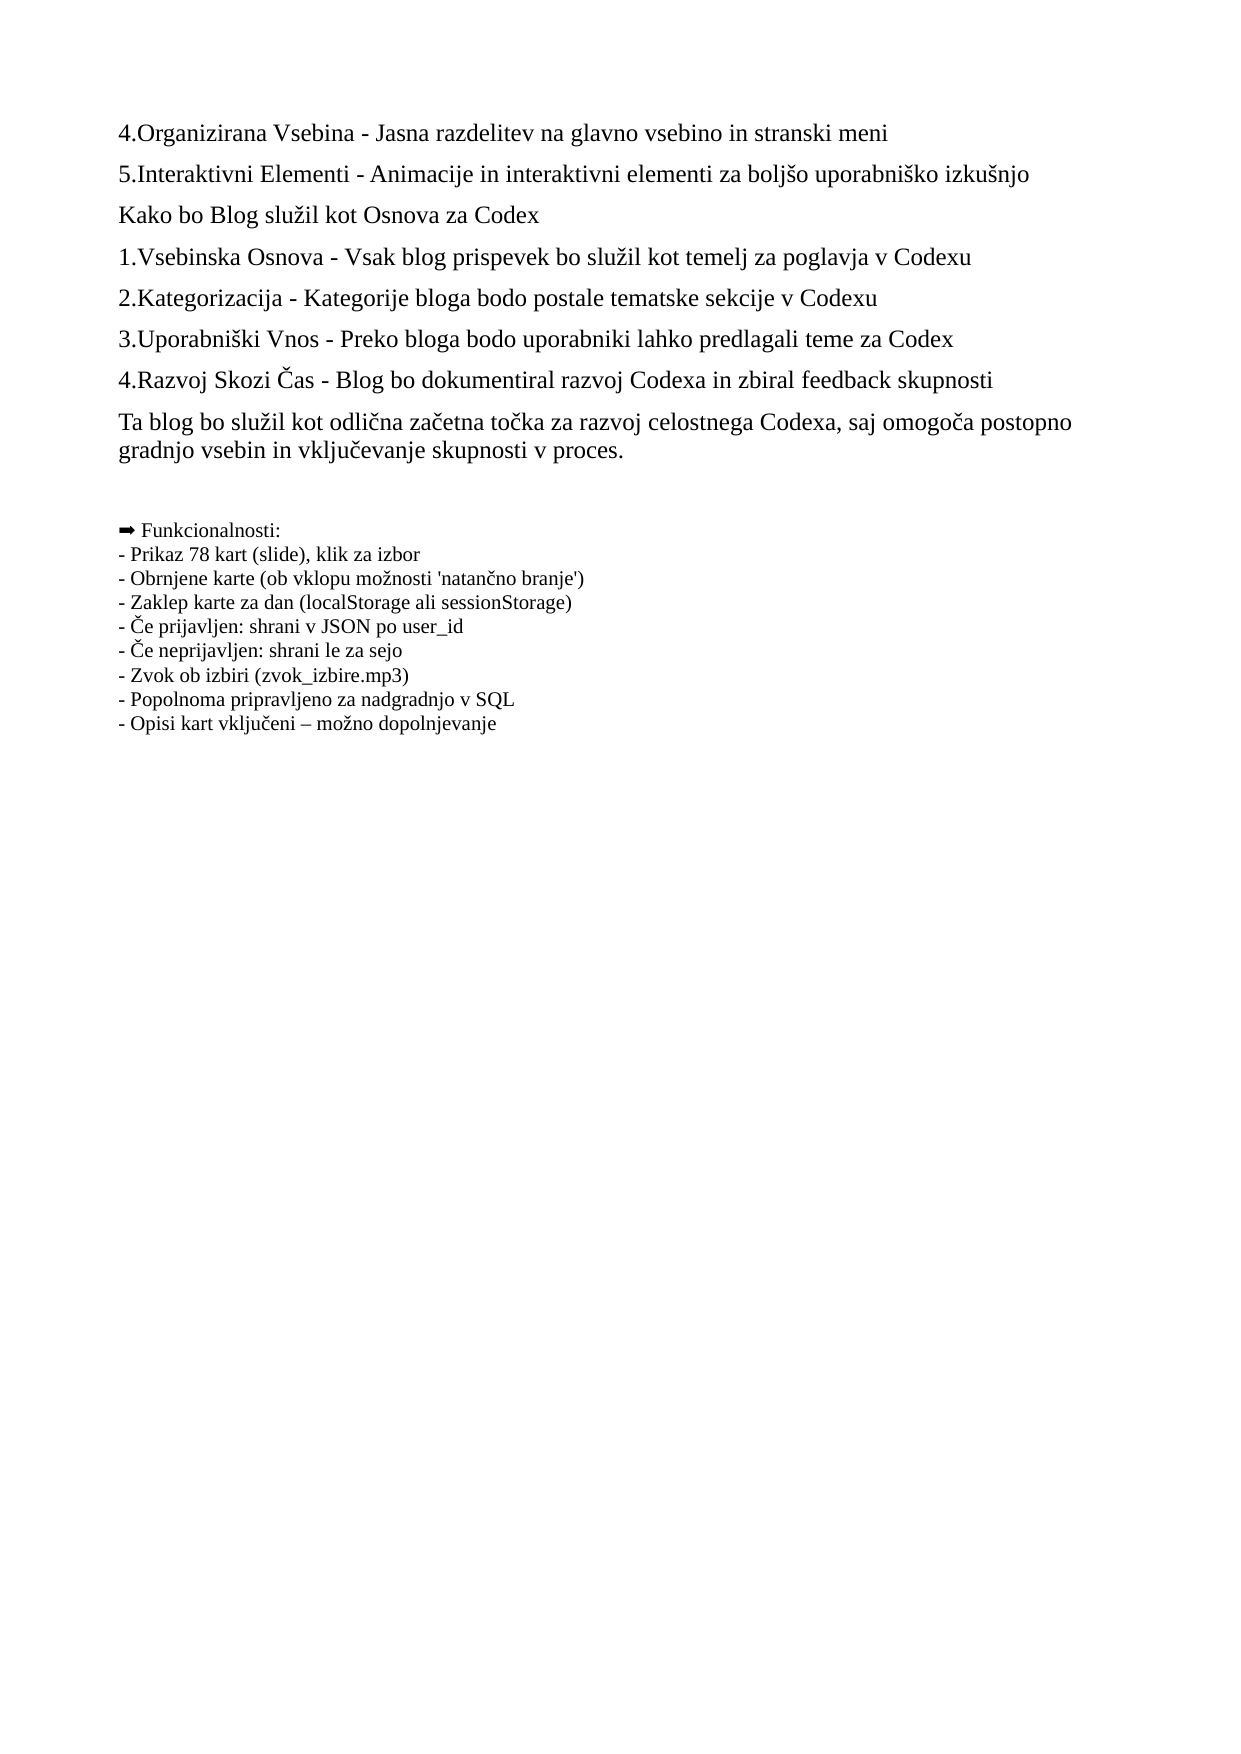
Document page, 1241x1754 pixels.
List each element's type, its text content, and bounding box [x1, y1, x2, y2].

list Interaktivni Elementi - Animacije in interaktivni elementi za boljšo uporabniško izkušnjo [118, 159, 1122, 188]
list Razvoj Skozi Čas - Blog bo dokumentiral razvoj Codexa in zbiral feedback skupnosti [118, 366, 1122, 394]
text Ta blog bo služil kot odlična začetna točka za razvoj celostnega Codexa, saj omogoča postopno gradnjo vsebin in vključevanje skupnosti v proces. [118, 407, 1122, 464]
list Kategorizacija - Kategorije bloga bodo postale tematske sekcije v Codexu [118, 283, 1122, 312]
list Organizirana Vsebina - Jasna razdelitev na glavno vsebino in stranski meni [118, 118, 1122, 147]
text Kako bo Blog služil kot Osnova za Codex [118, 201, 1122, 229]
list Vsebinska Osnova - Vsak blog prispevek bo služil kot temelj za poglavja v Codexu [118, 242, 1122, 271]
text ➡ Funkcionalnosti: - Prikaz 78 kart (slide), klik za izbor - Obrnjene karte (ob vklopu možnosti 'natančno branje') - Zaklep karte za dan (localStorage ali sessionStorage) - Če prijavljen: shrani v JSON po user_id - Če neprijavljen: shrani le za sejo - Zvok ob izbiri (zvok_izbire.mp3) - Popolnoma pripravljeno za nadgradnjo v SQL - Opisi kart vključeni – možno dopolnjevanje [118, 518, 1122, 759]
list Uporabniški Vnos - Preko bloga bodo uporabniki lahko predlagali teme za Codex [118, 324, 1122, 353]
